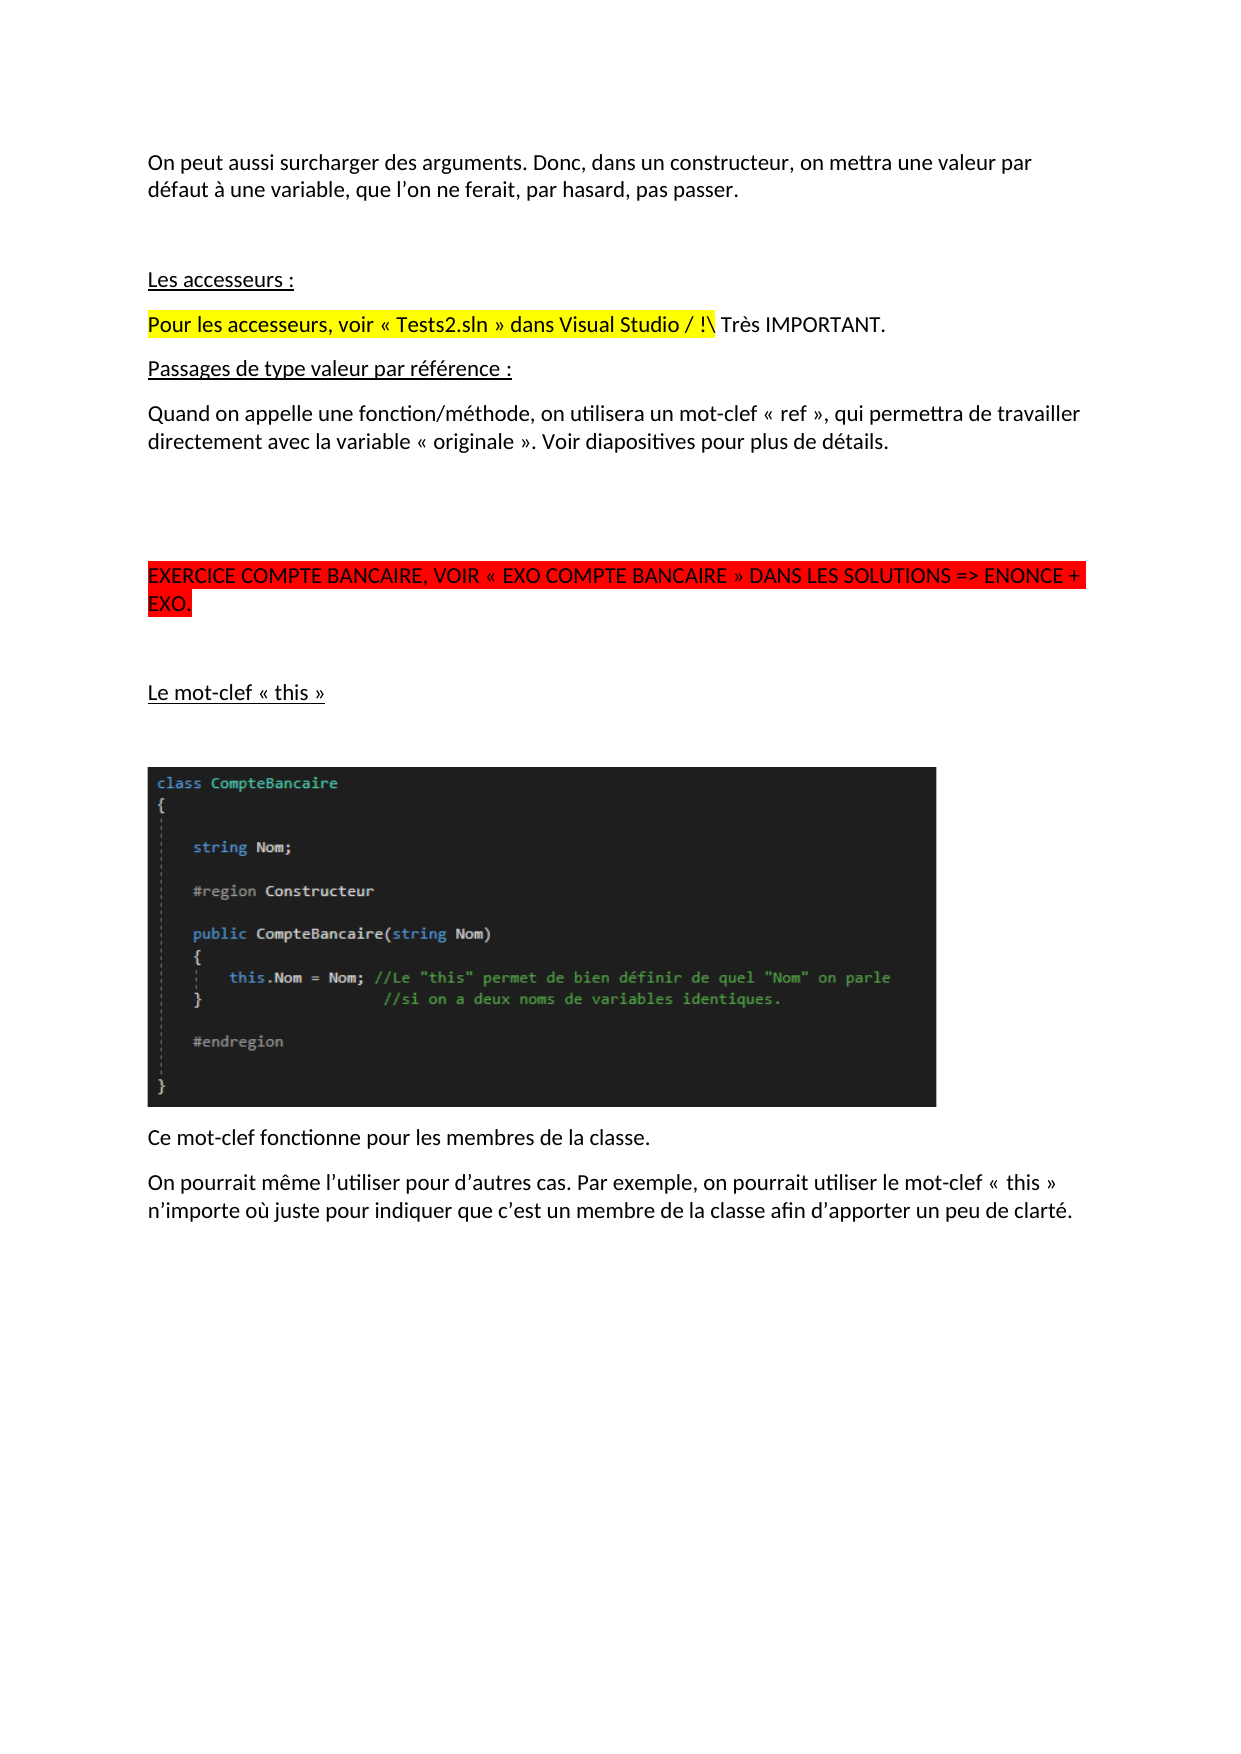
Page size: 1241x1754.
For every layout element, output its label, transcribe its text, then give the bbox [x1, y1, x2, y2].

text EXERCICE COMPTE BANCAIRE, VOIR « EXO COMPTE BANCAIRE » DANS LES SOLUTIONS => ENONCE + EXO. [148, 561, 1093, 617]
text On pourrait même l’utiliser pour d’autres cas. Par exemple, on pourrait utiliser le mot-clef « this » n’importe où juste pour indiquer que c’est un membre de la classe afin d’apporter un peu de clarté. [148, 1168, 1093, 1224]
text Ce mot-clef fonctionne pour les membres de la classe. [148, 1123, 1093, 1151]
text Passages de type valeur par référence : [148, 354, 1093, 382]
text On peut aussi surcharger des arguments. Donc, dans un constructeur, on mettra une valeur par défaut à une variable, que l’on ne ferait, par hasard, pas passer. [148, 148, 1093, 204]
text Pour les accesseurs, voir « Tests2.sln » dans Visual Studio / !\ Très IMPORTANT. [148, 310, 1093, 338]
text Quand on appelle une fonction/méthode, on utilisera un mot-clef « ref », qui permettra de travailler directement avec la variable « originale ». Voir diapositives pour plus de détails. [148, 399, 1093, 455]
text Les accesseurs : [148, 265, 1093, 293]
text Le mot-clef « this » [148, 678, 1093, 707]
